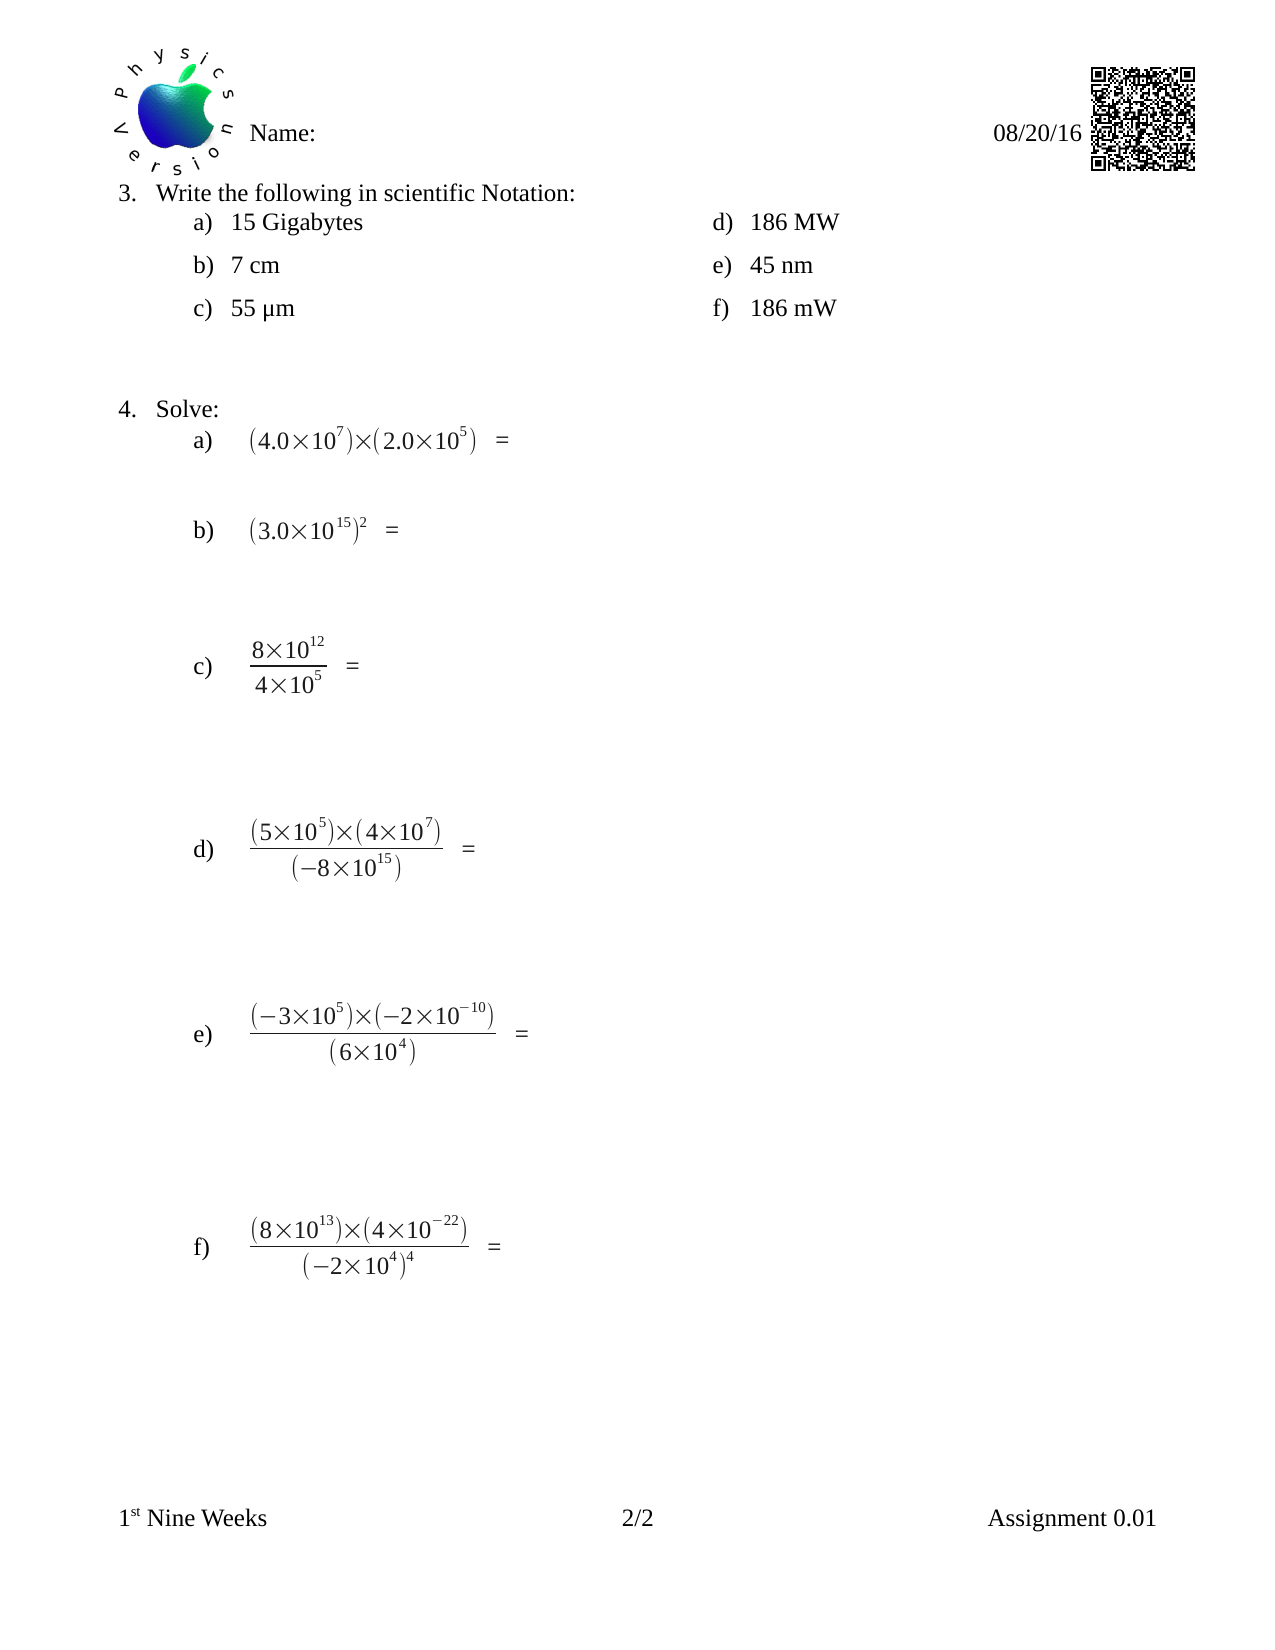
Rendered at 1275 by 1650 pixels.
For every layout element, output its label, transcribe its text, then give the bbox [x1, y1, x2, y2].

list 7 cm [193, 250, 637, 279]
list Solve: [118, 394, 1157, 423]
list = [193, 813, 1157, 883]
list = [193, 1212, 1157, 1281]
list 15 Gigabytes [193, 207, 637, 236]
list = [193, 632, 1157, 698]
picture [113, 48, 234, 176]
list 55 μm [193, 293, 637, 322]
list 186 MW [712, 207, 1157, 236]
list = [193, 513, 1157, 546]
list 186 mW [712, 293, 1157, 322]
list = [193, 423, 1157, 456]
list Write the following in scientific Notation: [118, 176, 1157, 207]
list = [193, 998, 1157, 1068]
picture [1082, 58, 1203, 179]
list 45 nm [712, 250, 1157, 279]
